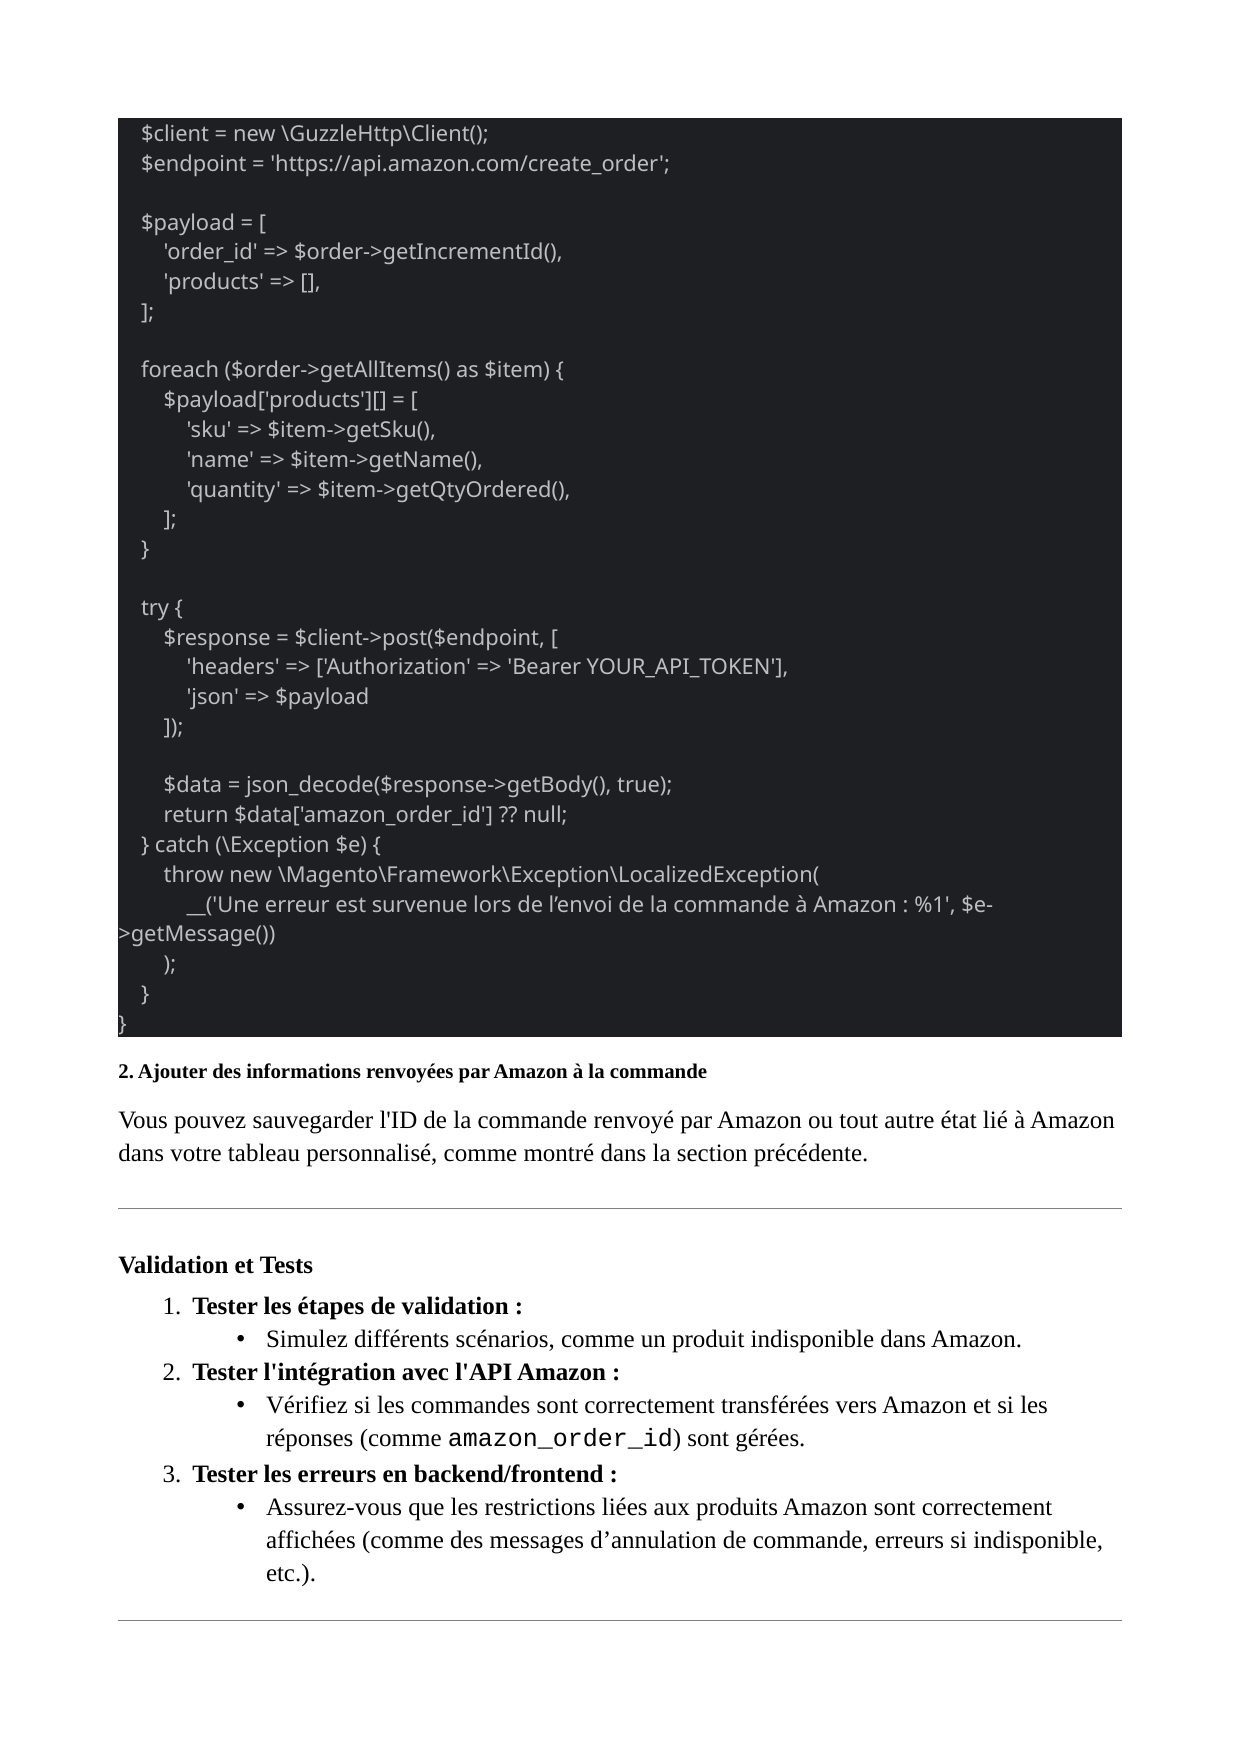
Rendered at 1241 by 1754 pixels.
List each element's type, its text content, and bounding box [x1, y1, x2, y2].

subtitle Validation et Tests [118, 1250, 1122, 1279]
text $client = new \GuzzleHttp\Client(); $endpoint = 'https://api.amazon.com/create_order'; $payload = [ 'order_id' => $order->getIncrementId(), 'products' => [], ]; foreach ($order->getAllItems() as $item) { $payload['products'][] = [ 'sku' => $item->getSku(), 'name' => $item->getName(), 'quantity' => $item->getQtyOrdered(), ]; } try { $response = $client->post($endpoint, [ 'headers' => ['Authorization' => 'Bearer YOUR_API_TOKEN'], 'json' => $payload ]); $data = json_decode($response->getBody(), true); return $data['amazon_order_id'] ?? null; } catch (\Exception $e) { throw new \Magento\Framework\Exception\LocalizedException( __('Une erreur est survenue lors de l’envoi de la commande à Amazon : %1', $e->getMessage()) ); } } [118, 118, 1122, 1037]
list Tester les erreurs en backend/frontend : [162, 1459, 1122, 1487]
text Vous pouvez sauvegarder l'ID de la commande renvoyé par Amazon ou tout autre état lié à Amazon dans votre tableau personnalisé, comme montré dans la section précédente. [118, 1105, 1122, 1167]
list Tester les étapes de validation : [162, 1291, 1122, 1320]
list Vérifiez si les commandes sont correctement transférées vers Amazon et si les réponses (comme amazon_order_id) sont gérées. [236, 1390, 1122, 1454]
list Tester l'intégration avec l'API Amazon : [162, 1357, 1122, 1386]
list Simulez différents scénarios, comme un produit indisponible dans Amazon. [236, 1324, 1122, 1353]
list Assurez-vous que les restrictions liées aux produits Amazon sont correctement affichées (comme des messages d’annulation de commande, erreurs si indisponible, etc.). [236, 1492, 1122, 1587]
subtitle 2. Ajouter des informations renvoyées par Amazon à la commande [118, 1059, 1122, 1083]
